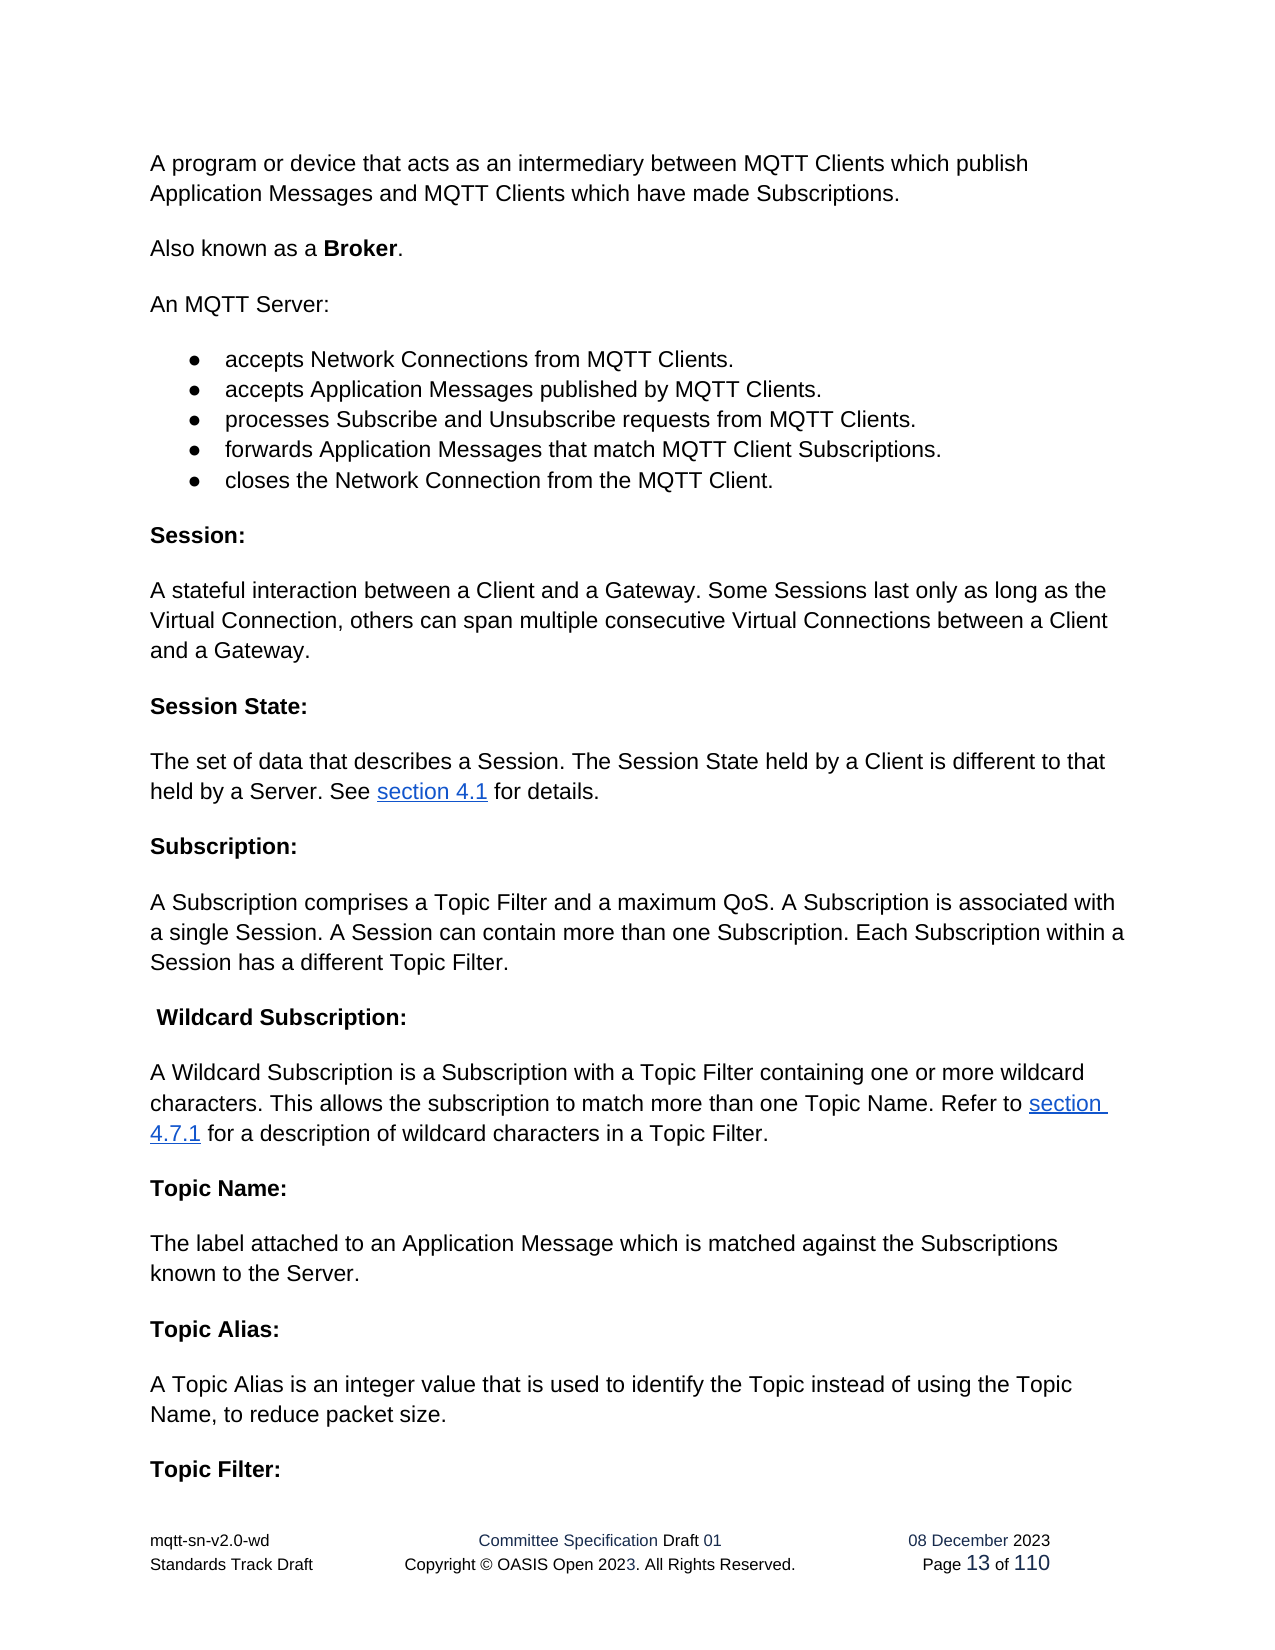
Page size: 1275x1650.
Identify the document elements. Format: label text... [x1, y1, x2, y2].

text Topic Alias: [150, 1316, 1125, 1342]
list processes Subscribe and Unsubscribe requests from MQTT Clients. [187, 406, 1125, 433]
list accepts Network Connections from MQTT Clients. [187, 346, 1125, 372]
text Topic Name: [150, 1175, 1125, 1201]
list forwards Application Messages that match MQTT Client Subscriptions. [187, 436, 1125, 463]
text Session: [150, 522, 1125, 548]
list accepts Application Messages published by MQTT Clients. [187, 376, 1125, 402]
text An MQTT Server: [150, 291, 1125, 317]
text A stateful interaction between a Client and a Gateway. Some Sessions last only as long as the Virtual Connection, others can span multiple consecutive Virtual Connections between a Client and a Gateway. [150, 577, 1125, 664]
text A Wildcard Subscription is a Subscription with a Topic Filter containing one or more wildcard characters. This allows the subscription to match more than one Topic Name. Refer to section 4.7.1 for a description of wildcard characters in a Topic Filter. [150, 1059, 1125, 1146]
text Also known as a Broker. [150, 235, 1125, 262]
text Topic Filter: [150, 1456, 1125, 1483]
text A Topic Alias is an integer value that is used to identify the Topic instead of using the Topic Name, to reduce packet size. [150, 1371, 1125, 1427]
text A program or device that acts as an intermediary between MQTT Clients which publish Application Messages and MQTT Clients which have made Subscriptions. [150, 150, 1125, 207]
text Wildcard Subscription: [150, 1004, 1125, 1031]
text A Subscription comprises a Topic Filter and a maximum QoS. A Subscription is associated with a single Session. A Session can contain more than one Subscription. Each Subscription within a Session has a different Topic Filter. [150, 888, 1125, 975]
text Session State: [150, 693, 1125, 719]
list closes the Network Connection from the MQTT Client. [187, 467, 1125, 493]
text Subscription: [150, 833, 1125, 860]
text The set of data that describes a Session. The Session State held by a Client is different to that held by a Server. See section 4.1 for details. [150, 748, 1125, 804]
text The label attached to an Application Message which is matched against the Subscriptions known to the Server. [150, 1230, 1125, 1287]
